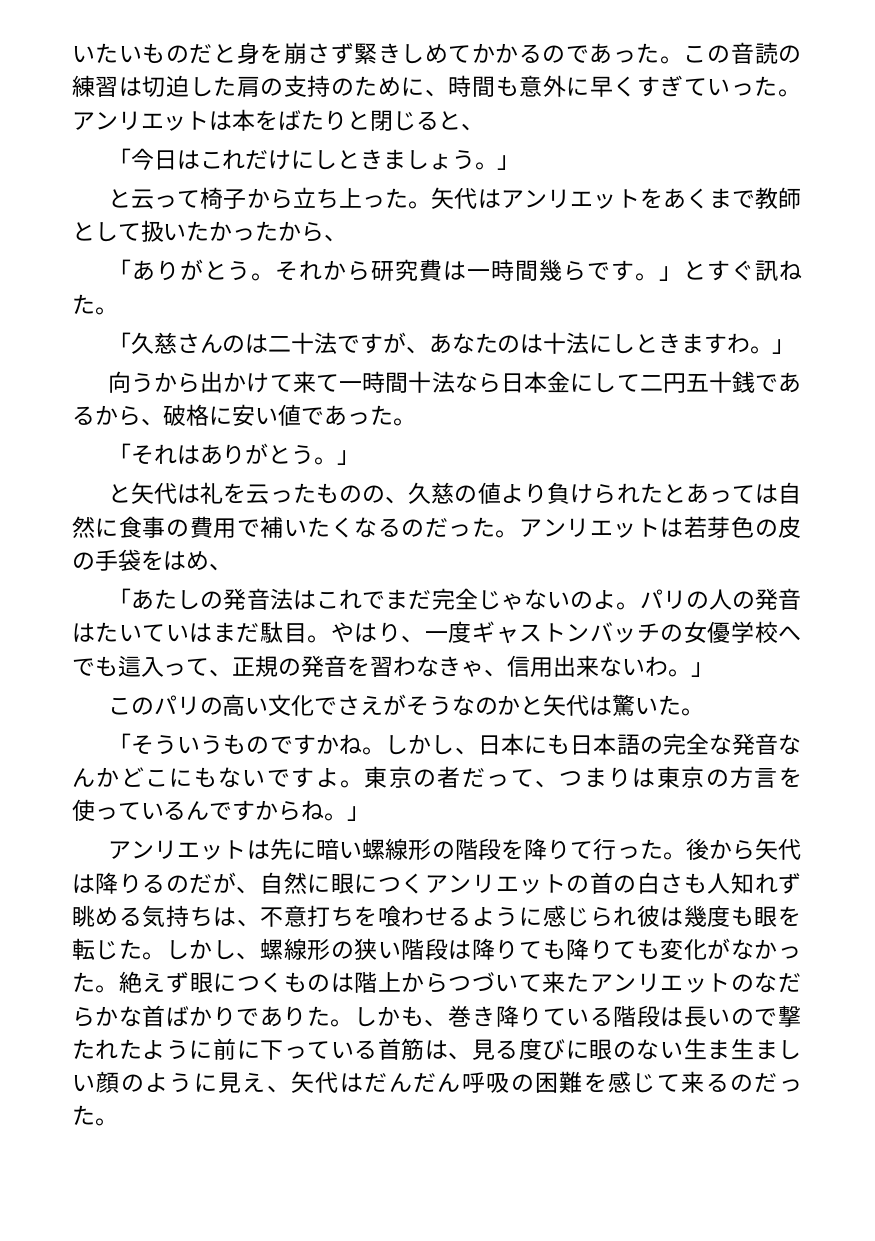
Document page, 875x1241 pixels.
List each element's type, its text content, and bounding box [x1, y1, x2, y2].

text アンリエットは先に暗い螺線形の階段を降りて行った。後から矢代は降りるのだが、自然に眼につくアンリエットの首の白さも人知れず眺める気持ちは、不意打ちを喰わせるように感じられ彼は幾度も眼を転じた。しかし、螺線形の狭い階段は降りても降りても変化がなかった。絶えず眼につくものは階上からつづいて来たアンリエットのなだらかな首ばかりでありた。しかも、巻き降りている階段は長いので撃たれたように前に下っている首筋は、見る度びに眼のない生ま生ましい顔のように見え、矢代はだんだん呼吸の困難を感じて来るのだった。 [72, 832, 802, 1131]
text いたいものだと身を崩さず緊きしめてかかるのであった。この音読の練習は切迫した肩の支持のために、時間も意外に早くすぎていった。アンリエットは本をばたりと閉じると、 [72, 36, 802, 136]
text 「今日はこれだけにしときましょう。」 [72, 142, 802, 175]
text 「久慈さんのは二十法ですが、あなたのは十法にしときますわ。」 [72, 326, 802, 359]
text このパリの高い文化でさえがそうなのかと矢代は驚いた。 [72, 688, 802, 721]
text 「そういうものですかね。しかし、日本にも日本語の完全な発音なんかどこにもないですよ。東京の者だって、つまりは東京の方言を使っているんですからね。」 [72, 727, 802, 826]
text と云って椅子から立ち上った。矢代はアンリエットをあくまで教師として扱いたかったから、 [72, 181, 802, 247]
text 「ありがとう。それから研究費は一時間幾らです。」とすぐ訊ねた。 [72, 253, 802, 320]
text と矢代は礼を云ったものの、久慈の値より負けられたとあっては自然に食事の費用で補いたくなるのだった。アンリエットは若芽色の皮の手袋をはめ、 [72, 476, 802, 576]
text 「あたしの発音法はこれでまだ完全じゃないのよ。パリの人の発音はたいていはまだ駄目。やはり、一度ギャストンバッチの女優学校へでも這入って、正規の発音を習わなきゃ、信用出来ないわ。」 [72, 582, 802, 682]
text 向うから出かけて来て一時間十法なら日本金にして二円五十銭であるから、破格に安い値であった。 [72, 365, 802, 431]
text 「それはありがとう。」 [72, 437, 802, 470]
